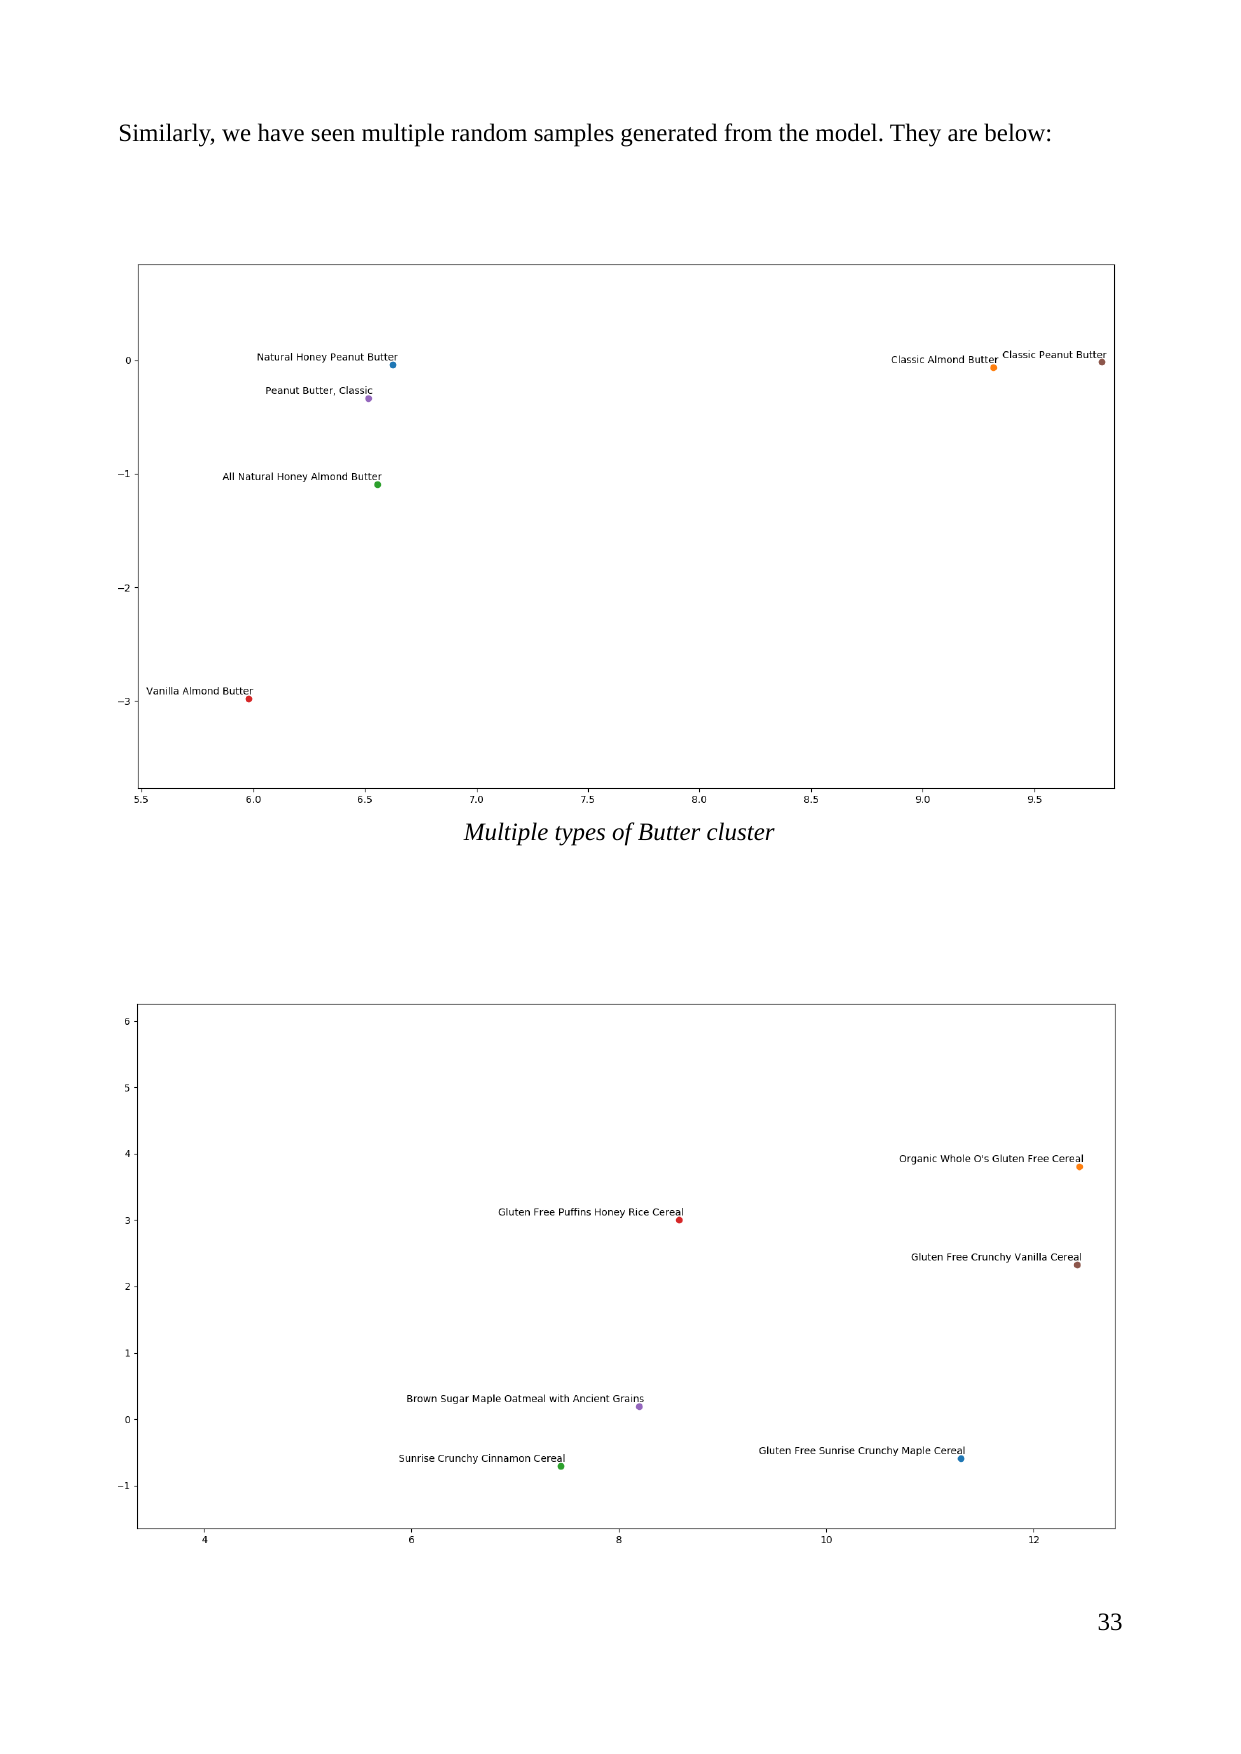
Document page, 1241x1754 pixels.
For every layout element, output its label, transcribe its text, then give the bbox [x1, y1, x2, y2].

picture [118, 248, 1123, 818]
text Multiple types of Butter cluster [118, 818, 1122, 846]
text Similarly, we have seen multiple random samples generated from the model. They are below: [118, 118, 1122, 147]
picture [118, 990, 1123, 1552]
